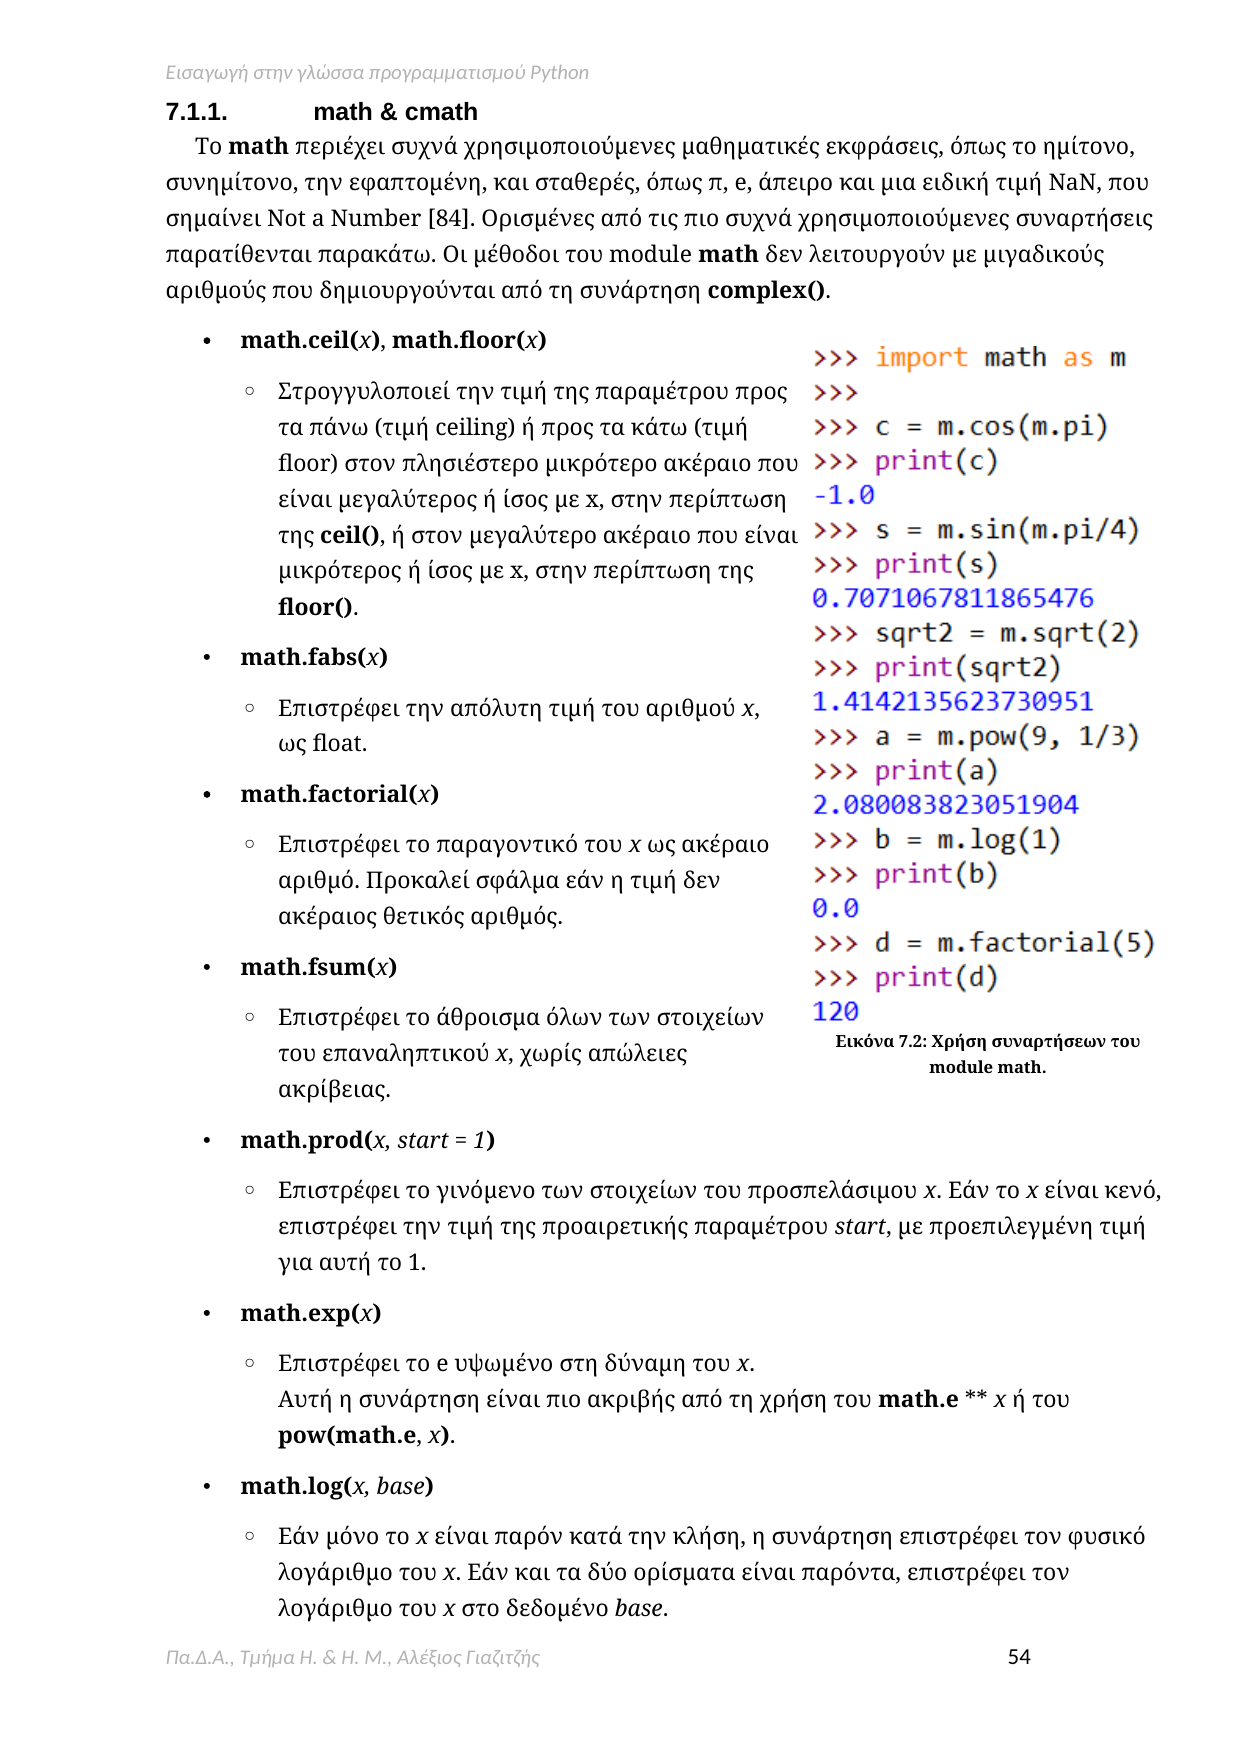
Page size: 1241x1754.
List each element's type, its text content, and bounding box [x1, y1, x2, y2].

list math.factorial(x) [203, 778, 806, 809]
list math.fsum(x) [203, 951, 806, 982]
list Επιστρέφει το παραγοντικό του x ως ακέραιο αριθμό. Προκαλεί σφάλμα εάν η τιμή δεν ακέραιος θετικός αριθμός. [240, 828, 806, 932]
list Εικόνα 7.2: Χρήση συναρτήσεων του module math. [806, 1027, 1169, 1078]
list math.prod(x, start = 1) [203, 1124, 1169, 1155]
subtitle math & cmath [165, 97, 1169, 126]
list math.exp(x) [203, 1297, 1169, 1328]
list Στρογγυλοποιεί την τιμή της παραμέτρου προς τα πάνω (τιμή ceiling) ή προς τα κάτω (τιμή floor) στον πλησιέστερο μικρότερο ακέραιο που είναι μεγαλύτερος ή ίσος με x, στην περίπτωση της ceil(), ή στον μεγαλύτερο ακέραιο που είναι μικρότερος ή ίσος με x, στην περίπτωση της floor(). [240, 375, 806, 622]
list math.fabs(x) [203, 641, 806, 672]
picture [806, 346, 1170, 1027]
list math.log(x, base) [203, 1469, 1169, 1501]
list math.ceil(x), math.floor(x) [203, 324, 1169, 356]
list Επιστρέφει το άθροισμα όλων των στοιχείων του επαναληπτικού x, χωρίς απώλειες ακρίβειας. [240, 1001, 1169, 1104]
list Εάν μόνο το x είναι παρόν κατά την κλήση, η συνάρτηση επιστρέφει τον φυσικό λογάριθμο του x. Εάν και τα δύο ορίσματα είναι παρόντα, επιστρέφει τον λογάριθμο του x στο δεδομένο base. [240, 1520, 1169, 1623]
text Το math περιέχει συχνά χρησιμοποιούμενες μαθηματικές εκφράσεις, όπως το ημίτονο, συνημίτονο, την εφαπτομένη, και σταθερές, όπως π, e, άπειρο και μια ειδική τιμή NaN, που σημαίνει Not a Number [84]. Ορισμένες από τις πιο συχνά χρησιμοποιούμενες συναρτήσεις παρατίθενται παρακάτω. Οι μέθοδοι του module math δεν λειτουργούν με μιγαδικούς αριθμούς που δημιουργούνται από τη συνάρτηση complex(). [165, 130, 1169, 305]
list Επιστρέφει το γινόμενο των στοιχείων του προσπελάσιμου x. Εάν το x είναι κενό, επιστρέφει την τιμή της προαιρετικής παραμέτρου start, με προεπιλεγμένη τιμή για αυτή το 1. [240, 1174, 1169, 1277]
list Επιστρέφει το e υψωμένο στη δύναμη του x. Αυτή η συνάρτηση είναι πιο ακριβής από τη χρήση του math.e ** x ή του pow(math.e, x). [240, 1347, 1169, 1450]
list Επιστρέφει την απόλυτη τιμή του αριθμού x, ως float. [240, 691, 806, 759]
